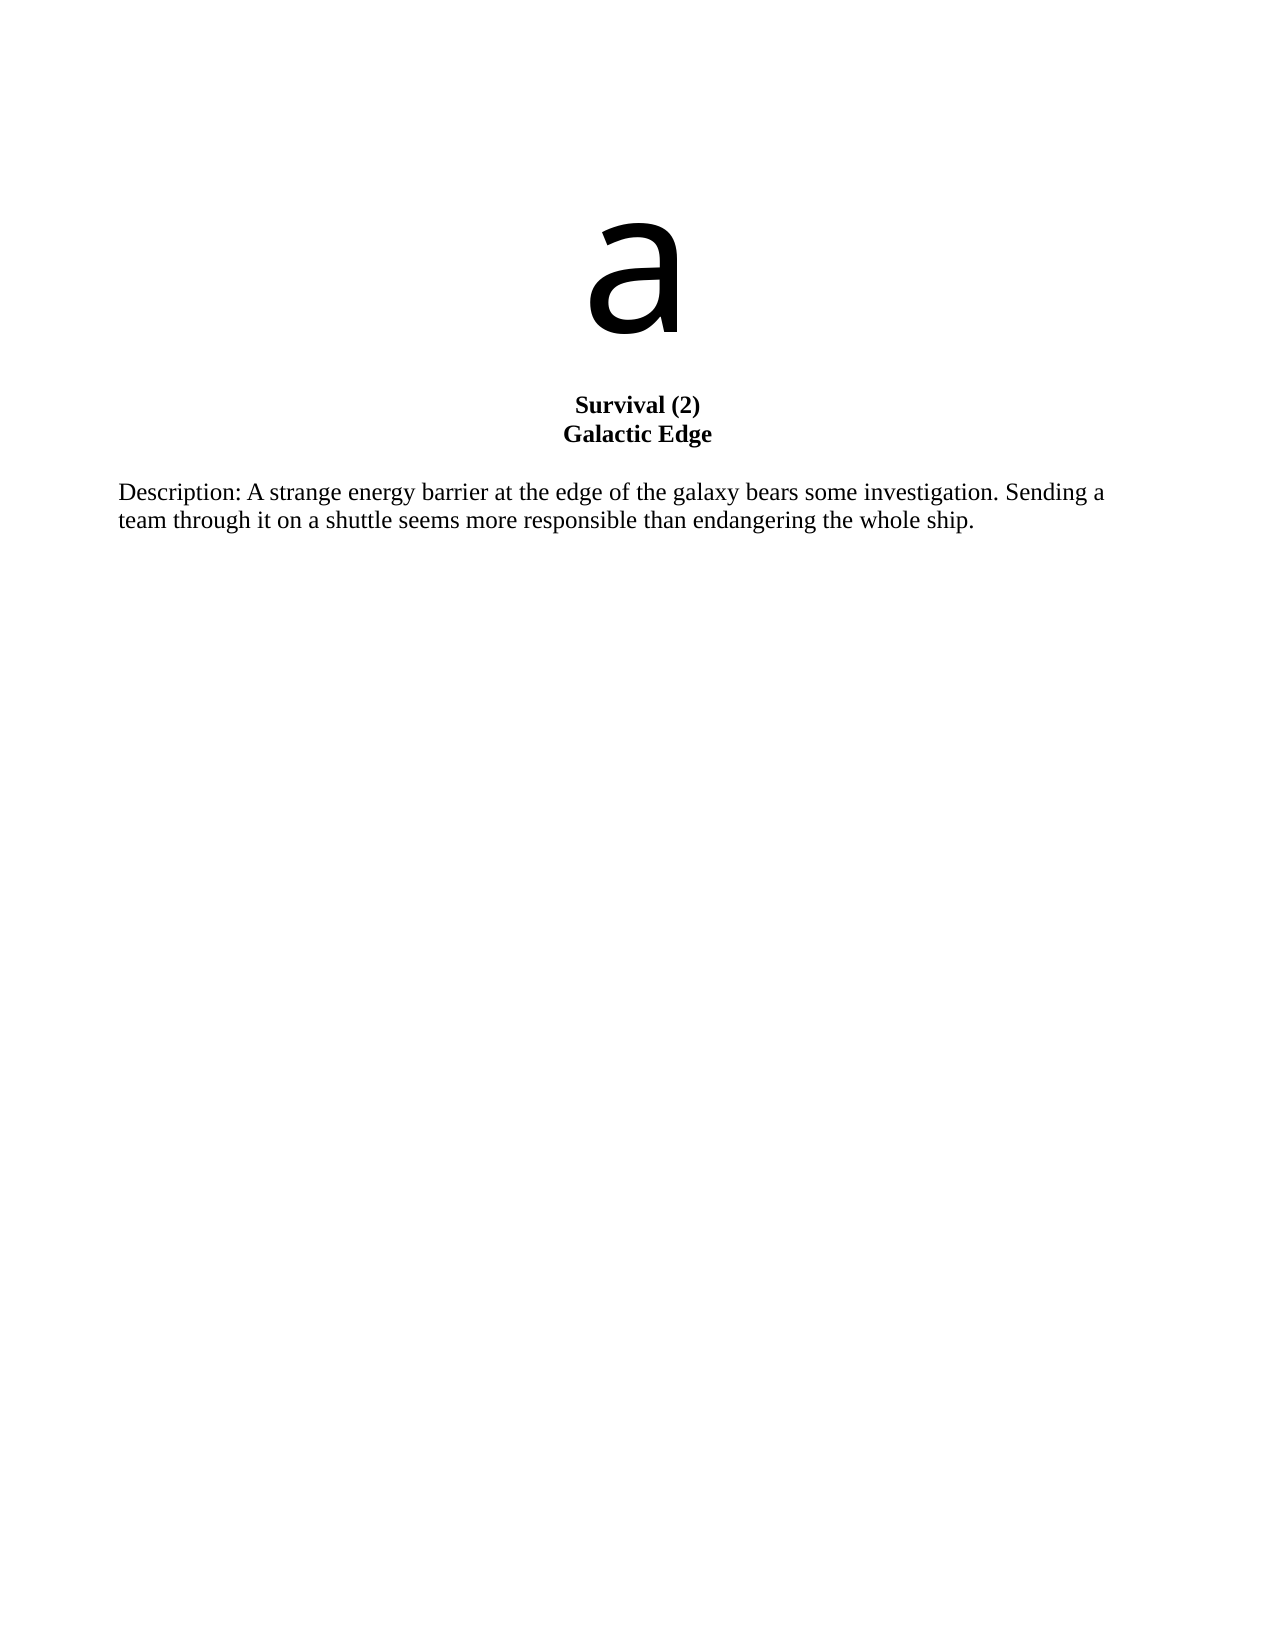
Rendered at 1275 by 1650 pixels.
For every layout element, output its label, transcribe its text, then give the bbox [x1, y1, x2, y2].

text Description: A strange energy barrier at the edge of the galaxy bears some investigation. Sending a team through it on a shuttle seems more responsible than endangering the whole ship. [118, 477, 1157, 534]
text Survival (2) [118, 391, 1157, 419]
text a [118, 118, 1157, 391]
text Galactic Edge [118, 419, 1157, 448]
